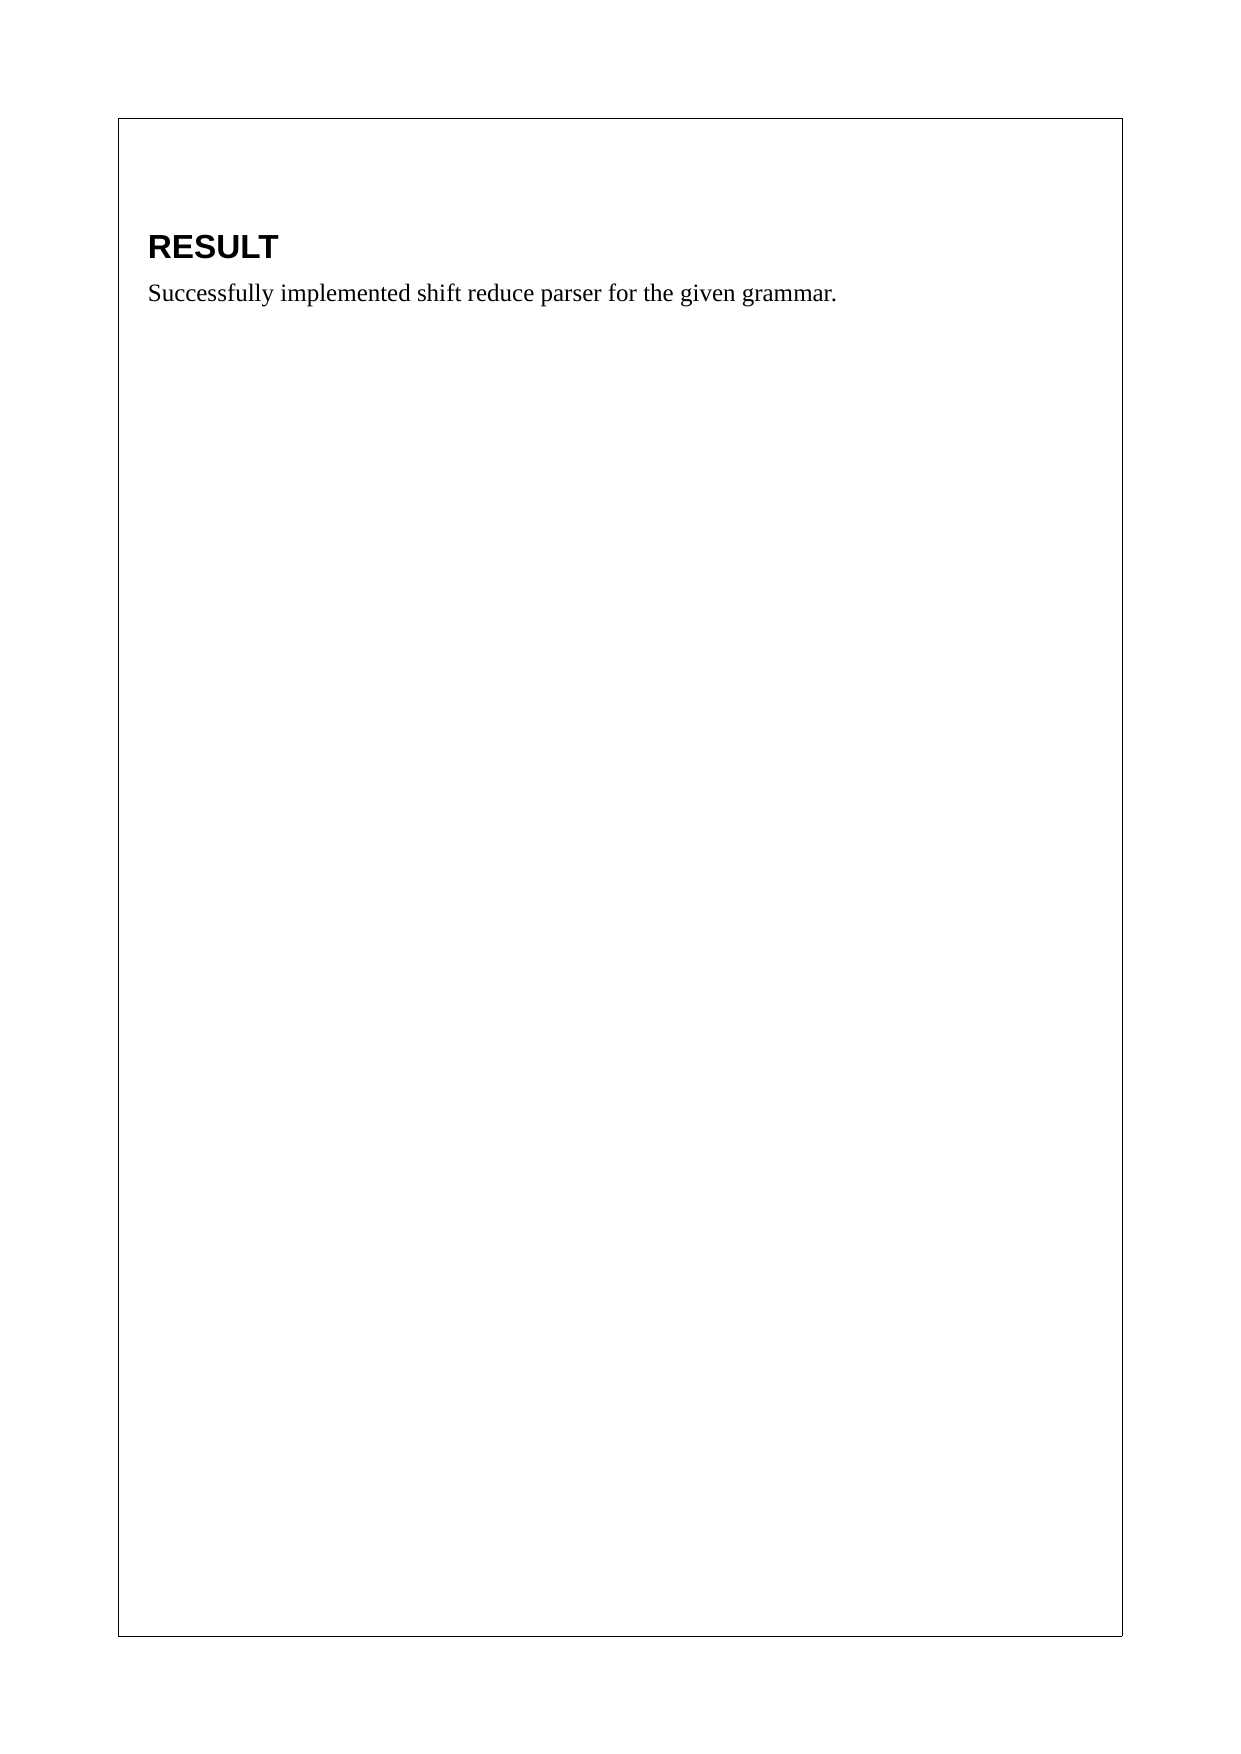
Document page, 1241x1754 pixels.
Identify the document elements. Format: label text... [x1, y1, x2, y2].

text Successfully implemented shift reduce parser for the given grammar. [148, 278, 1092, 306]
subtitle RESULT [148, 227, 1092, 265]
